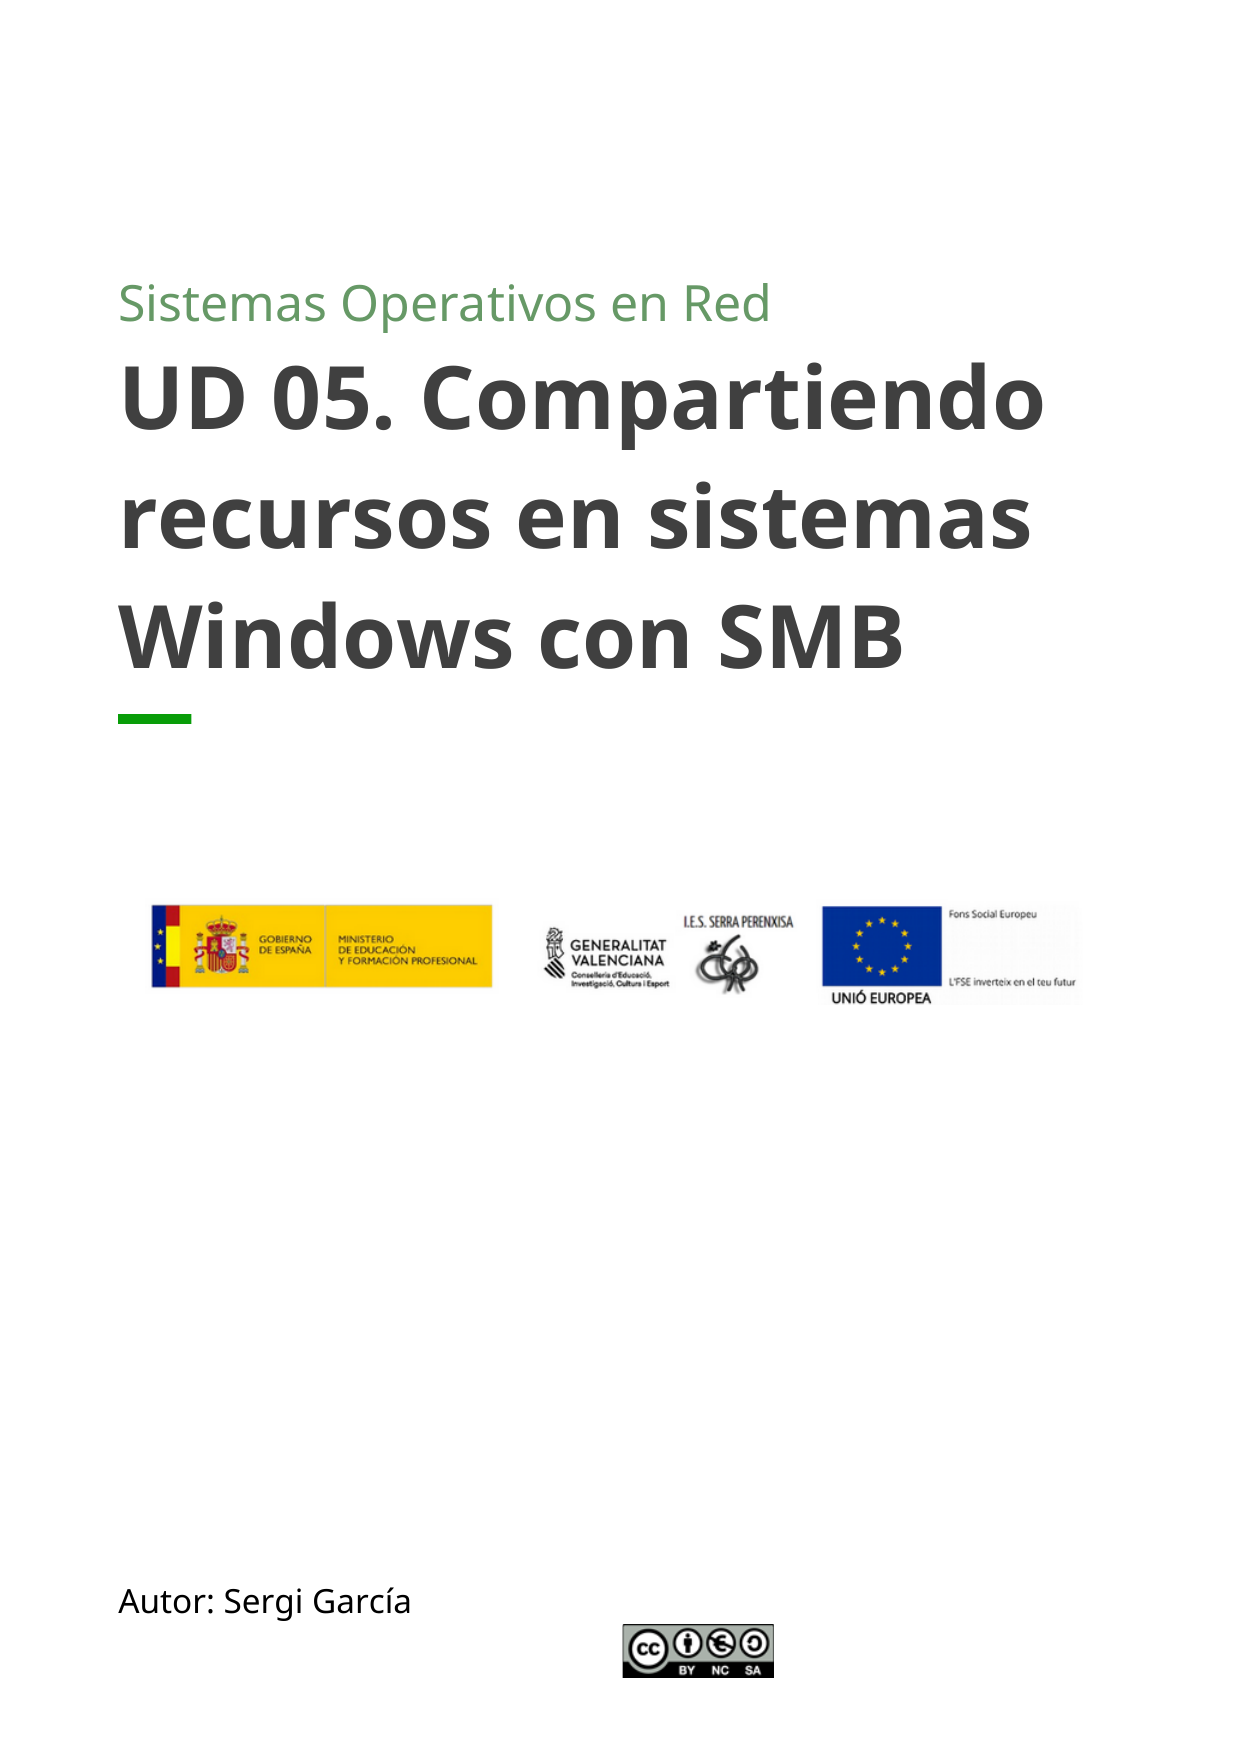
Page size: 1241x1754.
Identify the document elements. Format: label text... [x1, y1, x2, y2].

text Autor: Sergi García [118, 1578, 1122, 1624]
picture [118, 885, 1123, 1005]
picture [622, 1624, 774, 1678]
title Sistemas Operativos en Red UD 05. Compartiendo recursos en sistemas Windows con SMB [118, 268, 1122, 694]
picture [118, 714, 192, 724]
